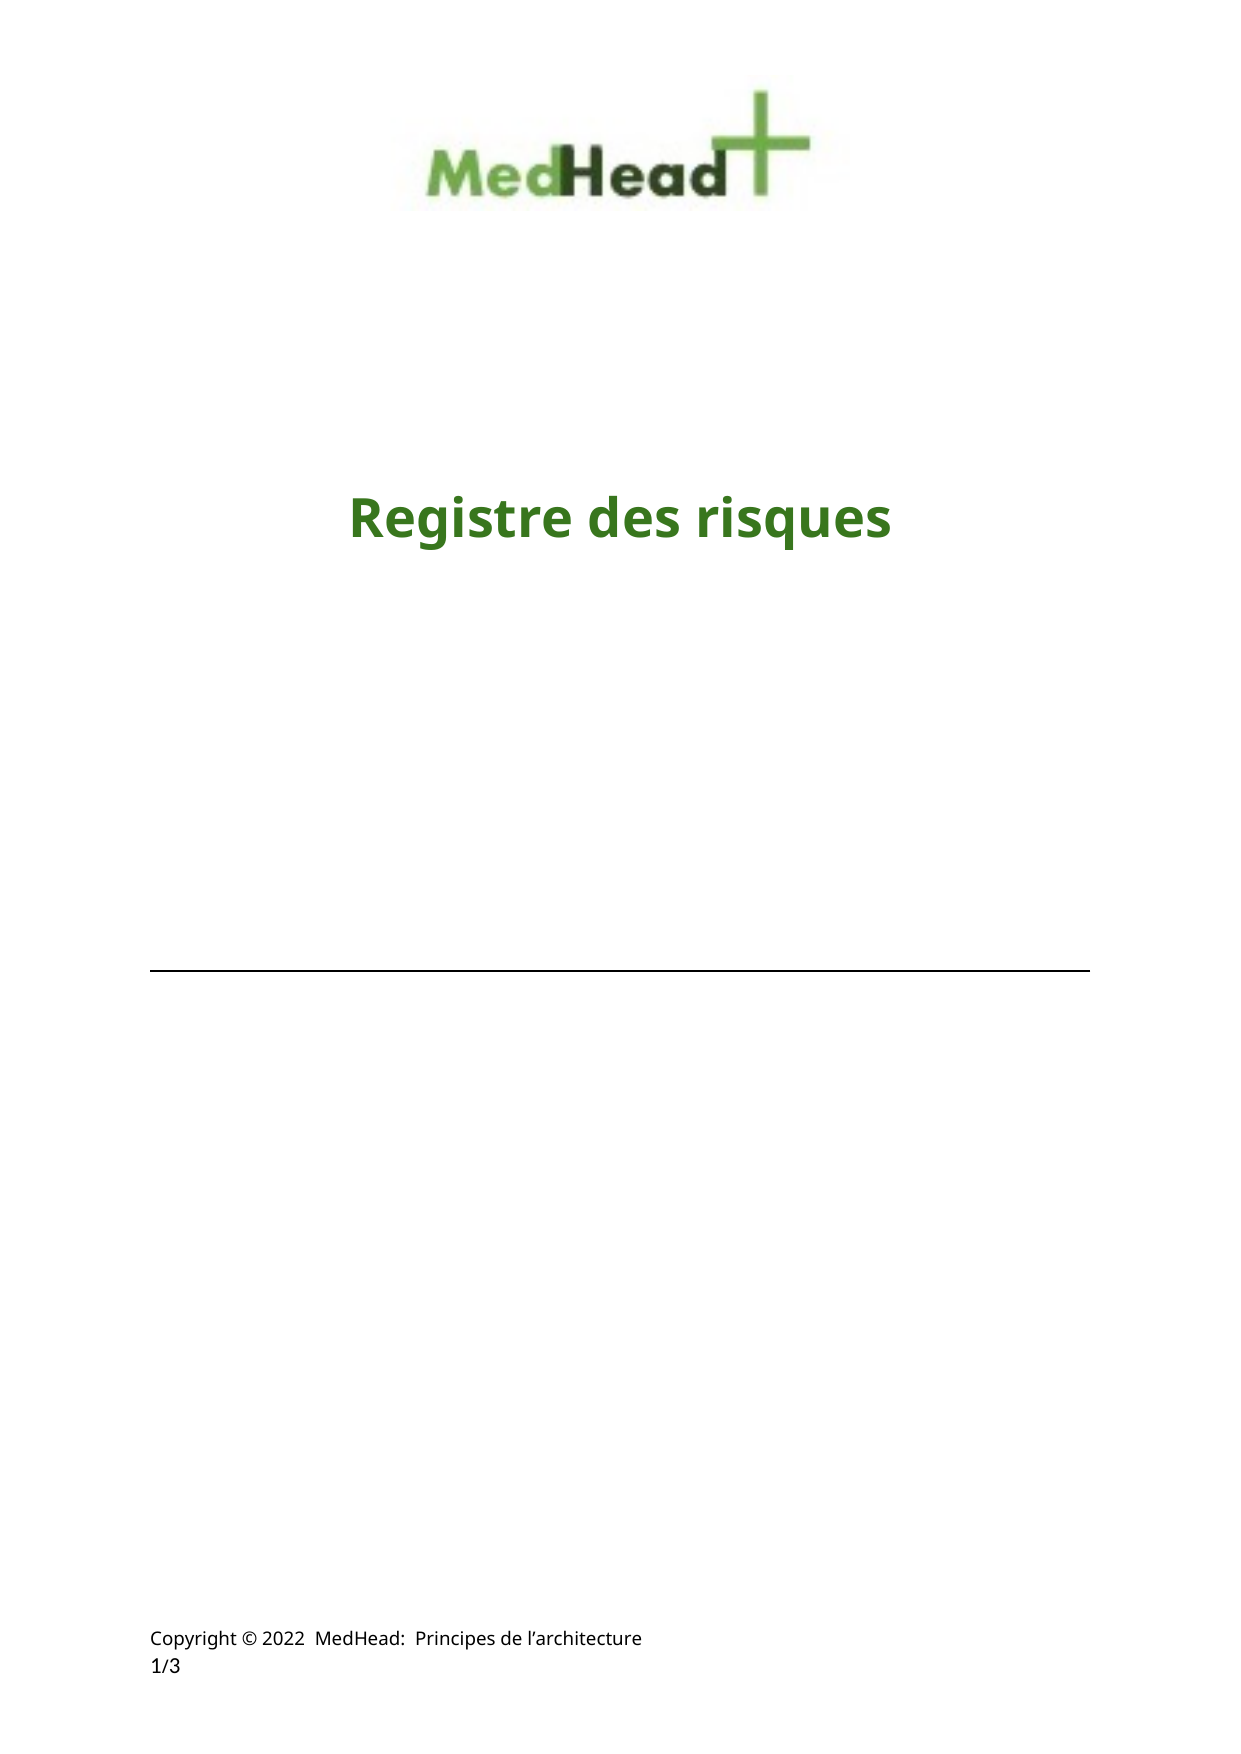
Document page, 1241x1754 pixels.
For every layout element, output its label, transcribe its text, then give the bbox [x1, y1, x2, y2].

title Registre des risques [150, 479, 1090, 553]
picture [390, 75, 850, 211]
